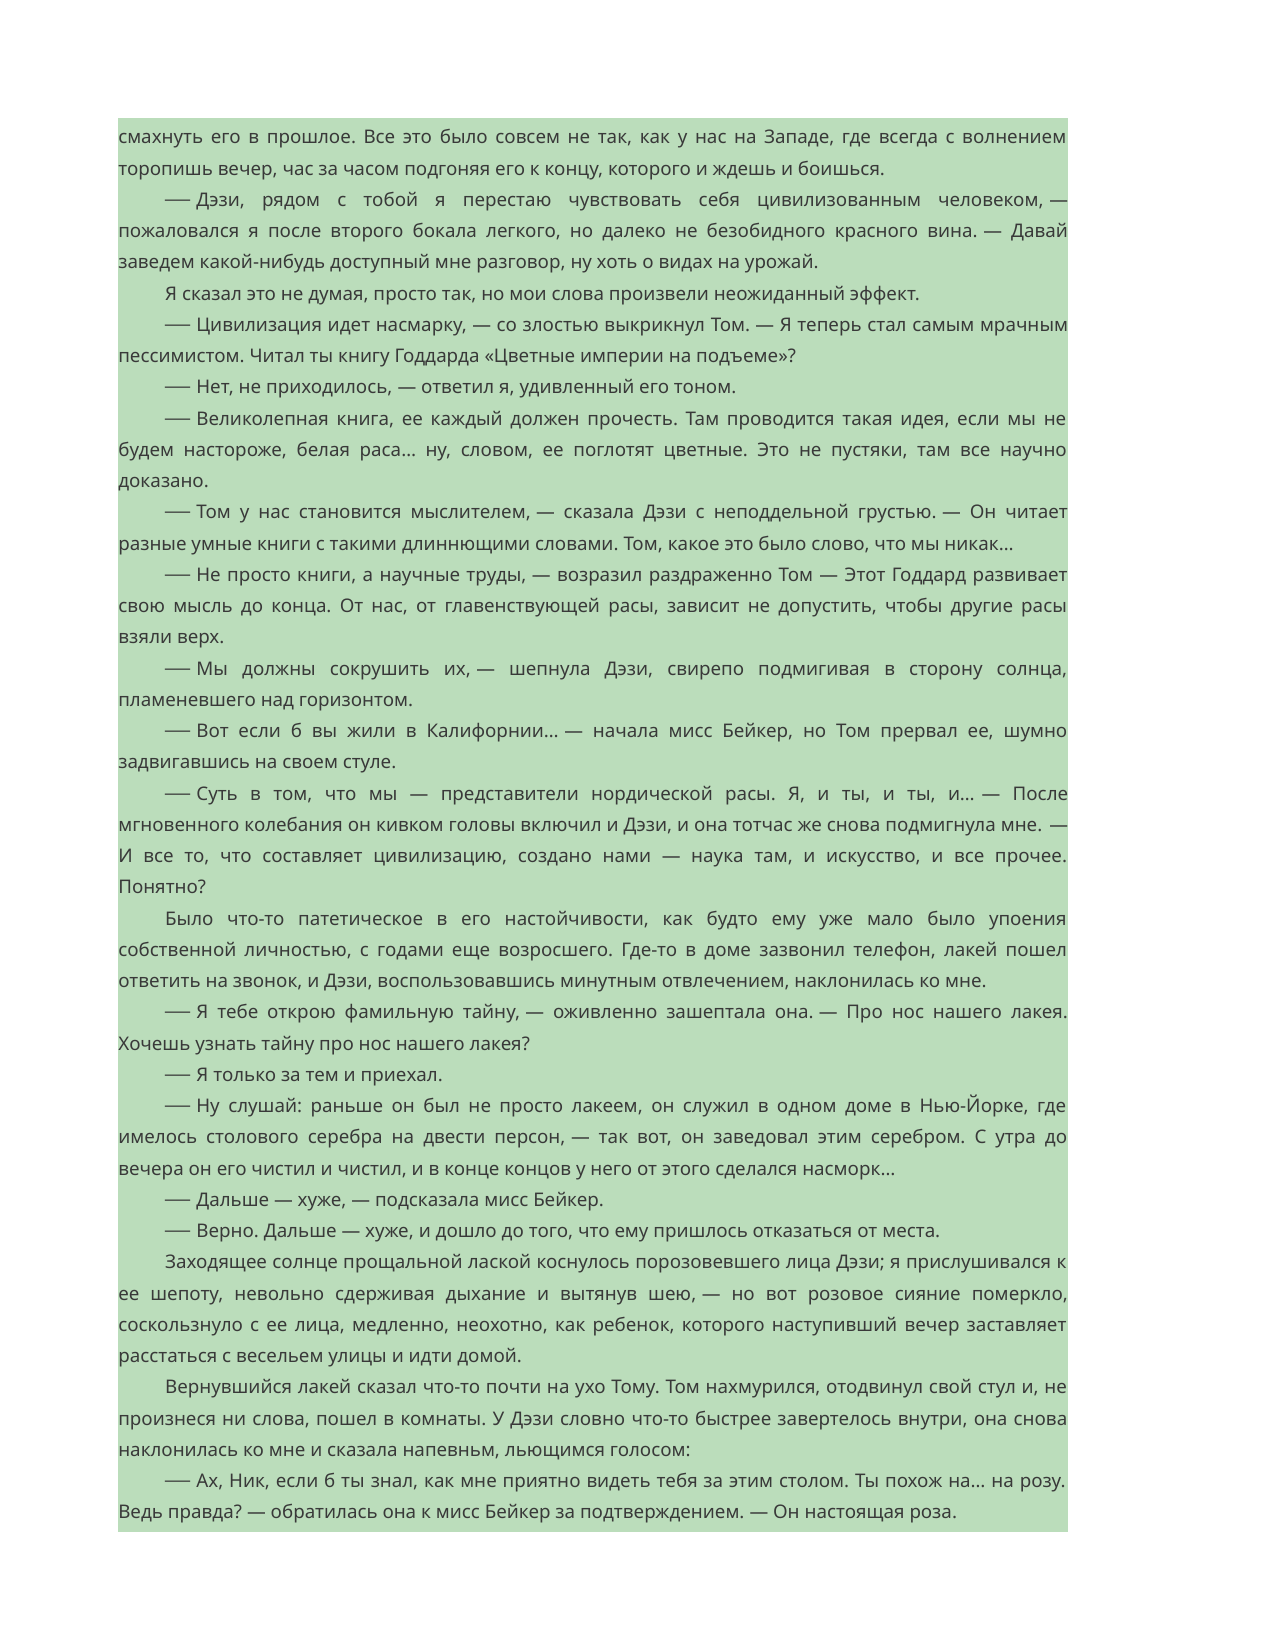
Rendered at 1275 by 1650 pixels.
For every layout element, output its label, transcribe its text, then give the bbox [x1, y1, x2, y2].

text Вернувшийся лакей сказал что-то почти на ухо Тому. Том нахмурился, отодвинул свой стул и, не произнеся ни слова, пошел в комнаты. У Дэзи словно что-то быстрее завертелось внутри, она снова наклонилась ко мне и сказала напевньм, льющимся голосом: [118, 1368, 1068, 1462]
text Я сказал это не думая, просто так, но мои слова произвели неожиданный эффект. [118, 274, 1068, 306]
text Заходящее солнце прощальной лаской коснулось порозовевшего лица Дэзи; я прислушивался к ее шепоту, невольно сдерживая дыхание и вытянув шею, — но вот розовое сияние померкло, соскользнуло с ее лица, медленно, неохотно, как ребенок, которого наступивший вечер заставляет расстаться с весельем улицы и идти домой. [118, 1243, 1068, 1368]
text — Я только за тем и приехал. [118, 1056, 1068, 1087]
text — Не просто книги, а научные труды, — возразил раздраженно Том — Этот Годдард развивает свою мысль до конца. От нас, от главенствующей расы, зависит не допустить, чтобы другие расы взяли верх. [118, 556, 1068, 649]
text — Мы должны сокрушить их, — шепнула Дэзи, свирепо подмигивая в сторону солнца, пламеневшего над горизонтом. [118, 649, 1068, 712]
text — Цивилизация идет насмарку, — со злостью выкрикнул Том. — Я теперь стал самым мрачным пессимистом. Читал ты книгу Годдарда «Цветные империи на подъеме»? [118, 306, 1068, 368]
text — Я тебе открою фамильную тайну, — оживленно зашептала она. — Про нос нашего лакея. Хочешь узнать тайну про нос нашего лакея? [118, 993, 1068, 1056]
text — Вот если б вы жили в Калифорнии… — начала мисс Бейкер, но Том прервал ее, шумно задвигавшись на своем стуле. [118, 712, 1068, 774]
text — Великолепная книга, ее каждый должен прочесть. Там проводится такая идея, если мы не будем настороже, белая раса… ну, словом, ее поглотят цветные. Это не пустяки, там все научно доказано. [118, 399, 1068, 493]
text — Том у нас становится мыслителем, — сказала Дэзи с неподдельной грустью. — Он читает разные умные книги с такими длиннющими словами. Том, какое это было слово, что мы никак… [118, 493, 1068, 556]
text — Дальше — хуже, — подсказала мисс Бейкер. [118, 1181, 1068, 1212]
text — Верно. Дальше — хуже, и дошло до того, что ему пришлось отказаться от места. [118, 1212, 1068, 1243]
text — Суть в том, что мы — представители нордической расы. Я, и ты, и ты, и… — После мгновенного колебания он кивком головы включил и Дэзи, и она тотчас же снова подмигнула мне. — И все то, что составляет цивилизацию, создано нами — наука там, и искусство, и все прочее. Понятно? [118, 774, 1068, 899]
text — Ну слушай: раньше он был не просто лакеем, он служил в одном доме в Нью-Йорке, где имелось столового серебра на двести персон, — так вот, он заведовал этим серебром. С утра до вечера он его чистил и чистил, и в конце концов у него от этого сделался насморк… [118, 1087, 1068, 1181]
text — Ах, Ник, если б ты знал, как мне приятно видеть тебя за этим столом. Ты похож на… на розу. Ведь правда? — обратилась она к мисс Бейкер за подтверждением. — Он настоящая роза. [118, 1462, 1068, 1524]
text — Дэзи, рядом с тобой я перестаю чувствовать себя цивилизованным человеком, — пожаловался я после второго бокала легкого, но далеко не безобидного красного вина. — Давай заведем какой-нибудь доступный мне разговор, ну хоть о видах на урожай. [118, 181, 1068, 274]
text смахнуть его в прошлое. Все это было совсем не так, как у нас на Западе, где всегда с волнением торопишь вечер, час за часом подгоняя его к концу, которого и ждешь и боишься. [118, 118, 1068, 181]
text Было что-то патетическое в его настойчивости, как будто ему уже мало было упоения собственной личностью, с годами еще возросшего. Где-то в доме зазвонил телефон, лакей пошел ответить на звонок, и Дэзи, воспользовавшись минутным отвлечением, наклонилась ко мне. [118, 899, 1068, 993]
text — Нет, не приходилось, — ответил я, удивленный его тоном. [118, 368, 1068, 399]
